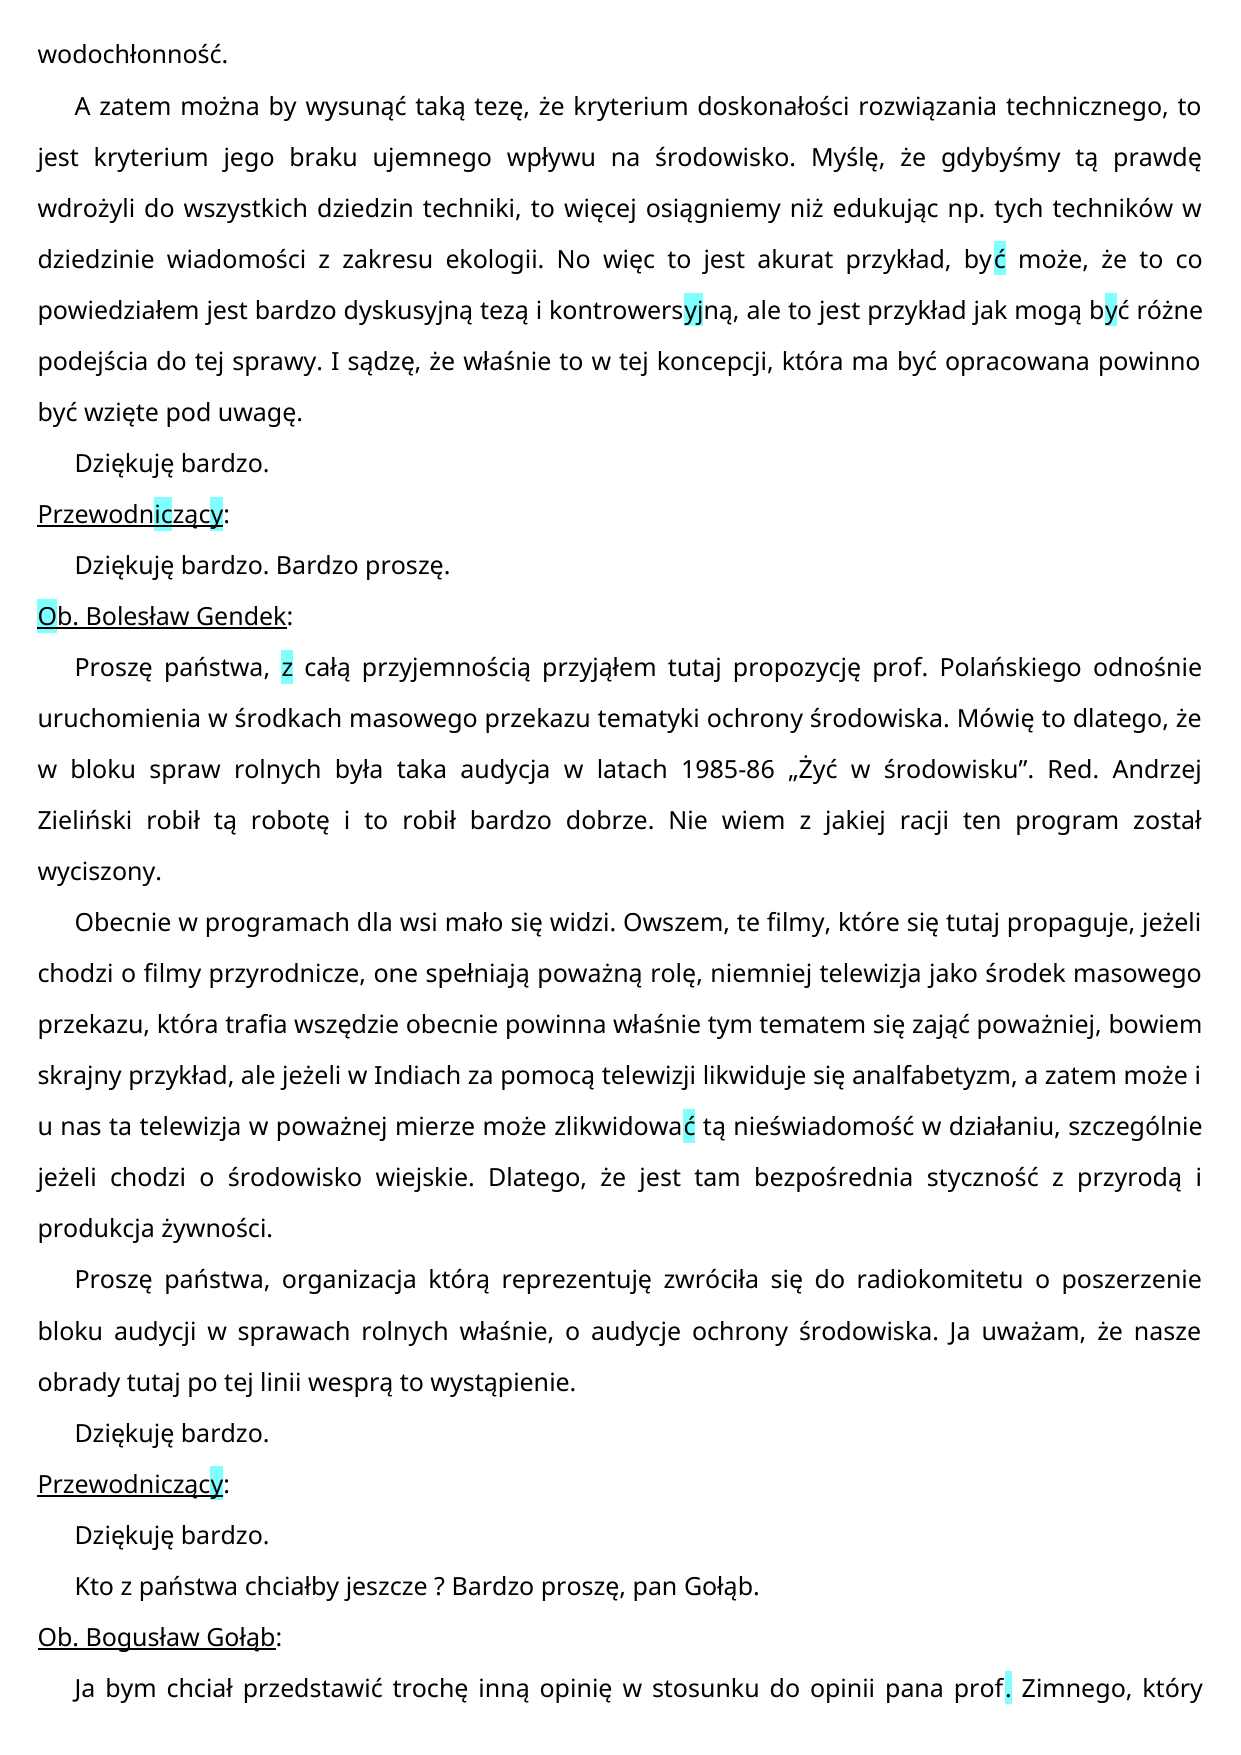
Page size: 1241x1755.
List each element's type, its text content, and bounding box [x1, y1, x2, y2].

text Dziękuję bardzo. Bardzo proszę. [37, 548, 1203, 582]
text A zatem można by wysunąć taką tezę, że kryterium doskonałości rozwiązania technicznego, to jest kryterium jego braku ujemnego wpływu na środowisko. Myślę, że gdybyśmy tą prawdę wdrożyli do wszystkich dziedzin techniki, to więcej osiągniemy niż edukując np. tych techników w dziedzinie wiadomości z zakresu ekologii. No więc to jest akurat przykład, być może, że to co powiedziałem jest bardzo dyskusyjną tezą i kontrowersyjną, ale to jest przykład jak mogą być różne podejścia do tej sprawy. I sądzę, że właśnie to w tej koncepcji, która ma być opracowana powinno być wzięte pod uwagę. [37, 88, 1203, 428]
text wodochłonność. [37, 37, 1203, 71]
text Ob. Bolesław Gendek: [37, 599, 1203, 633]
text Dziękuję bardzo. [37, 1517, 1203, 1551]
text Obecnie w programach dla wsi mało się widzi. Owszem, te filmy, które się tutaj propaguje, jeżeli chodzi o filmy przyrodnicze, one spełniają poważną rolę, niemniej telewizja jako środek masowego przekazu, która trafia wszędzie obecnie powinna właśnie tym tematem się zająć poważniej, bowiem skrajny przykład, ale jeżeli w Indiach za pomocą telewizji likwiduje się analfabetyzm, a zatem może i u nas ta telewizja w poważnej mierze może zlikwidować tą nieświadomość w działaniu, szczególnie jeżeli chodzi o środowisko wiejskie. Dlatego, że jest tam bezpośrednia styczność z przyrodą i produkcja żywności. [37, 905, 1203, 1245]
text Proszę państwa, z całą przyjemnością przyjąłem tutaj propozycję prof. Polańskiego odnośnie uruchomienia w środkach masowego przekazu tematyki ochrony środowiska. Mówię to dlatego, że w bloku spraw rolnych była taka audycja w latach 1985-86 „Żyć w środowisku”. Red. Andrzej Zieliński robił tą robotę i to robił bardzo dobrze. Nie wiem z jakiej racji ten program został wyciszony. [37, 650, 1203, 888]
text Przewodniczący: [37, 497, 1203, 531]
text Proszę państwa, organizacja którą reprezentuję zwróciła się do radiokomitetu o poszerzenie bloku audycji w sprawach rolnych właśnie, o audycje ochrony środowiska. Ja uważam, że nasze obrady tutaj po tej linii wesprą to wystąpienie. [37, 1262, 1203, 1398]
text Kto z państwa chciałby jeszcze ? Bardzo proszę, pan Gołąb. [37, 1568, 1203, 1602]
text Ob. Bogusław Gołąb: [37, 1619, 1203, 1653]
text Dziękuję bardzo. [37, 1415, 1203, 1449]
text Ja bym chciał przedstawić trochę inną opinię w stosunku do opinii pana prof. Zimnego, który [37, 1671, 1203, 1704]
text Przewodniczący: [37, 1466, 1203, 1500]
text Dziękuję bardzo. [37, 446, 1203, 479]
